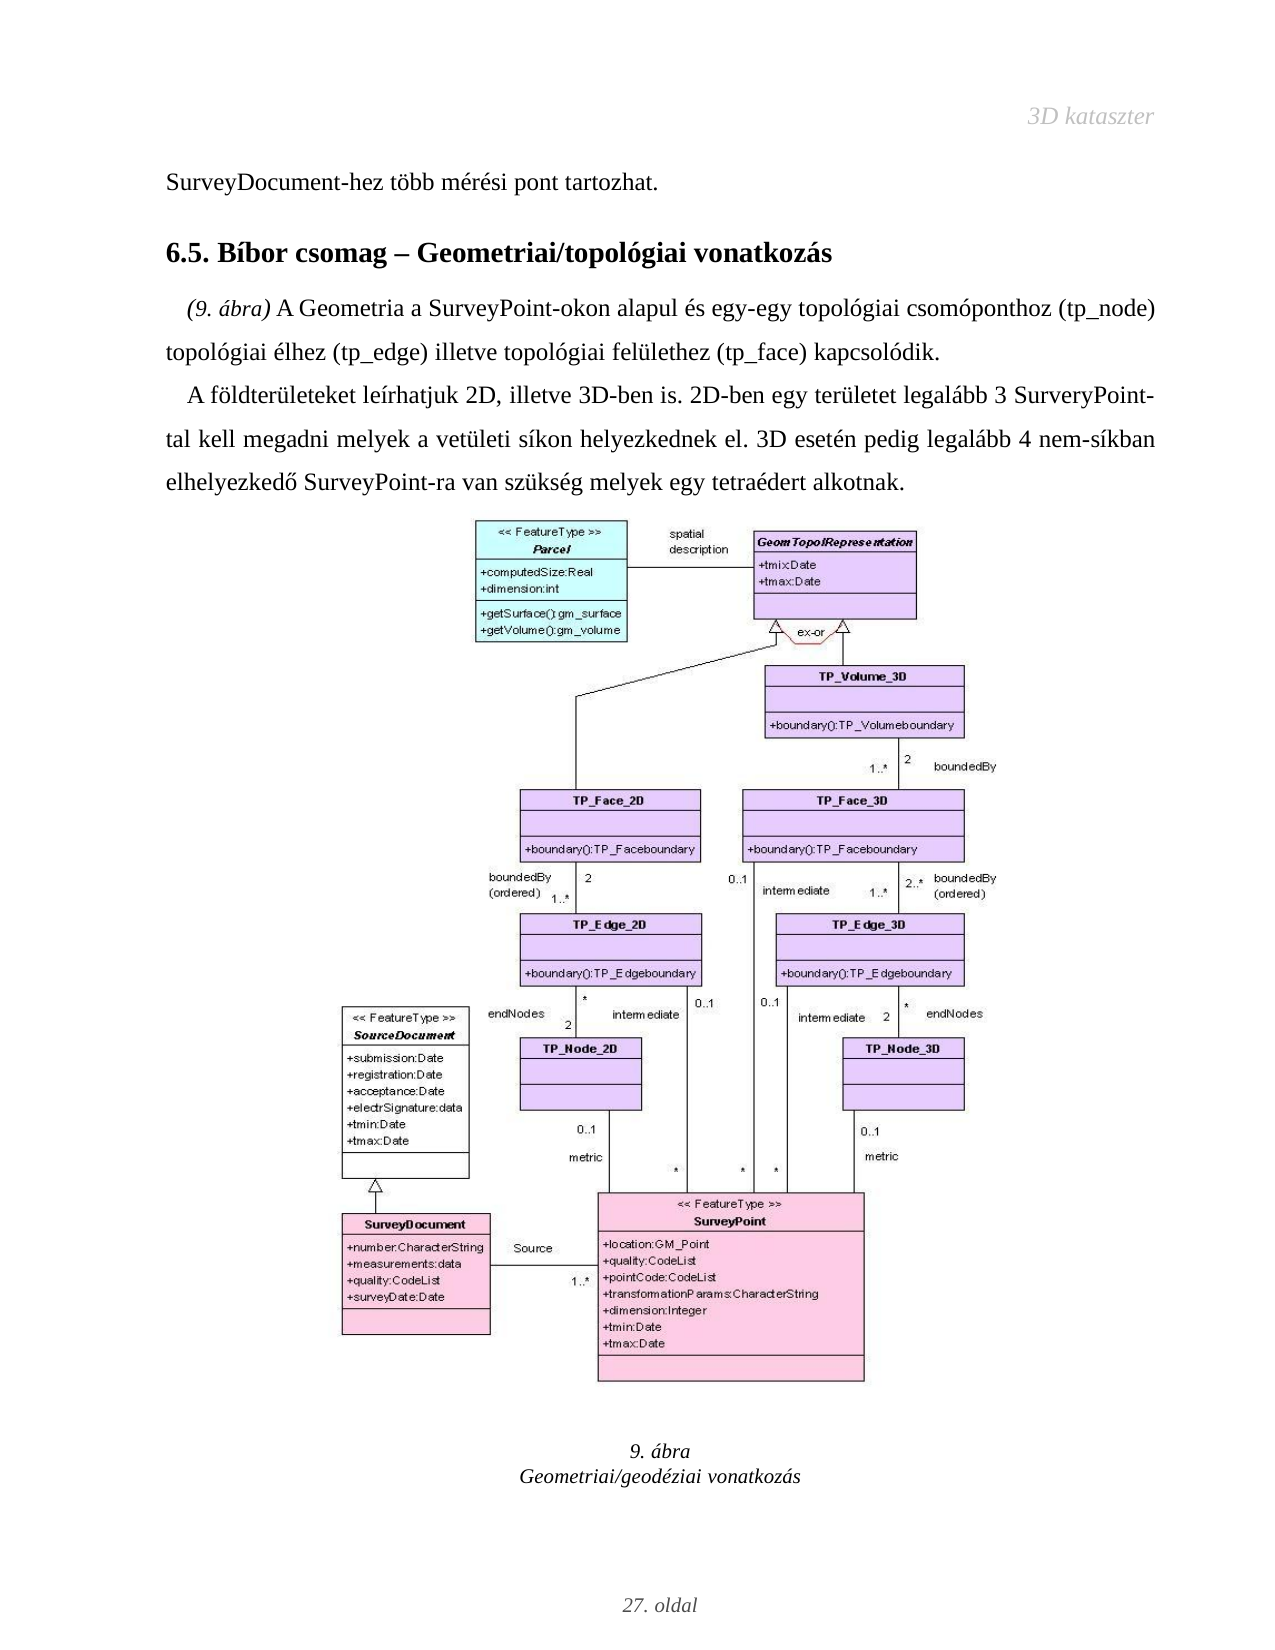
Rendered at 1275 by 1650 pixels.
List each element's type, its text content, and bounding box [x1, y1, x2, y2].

text (9. ábra) A Geometria a SurveyPoint-okon alapul és egy-egy topológiai csomóponthoz (tp_node) topológiai élhez (tp_edge) illetve topológiai felülethez (tp_face) kapcsolódik. [166, 293, 1156, 366]
text SurveyDocument-hez több mérési pont tartozhat. [166, 167, 1156, 196]
text A földterületeket leírhatjuk 2D, illetve 3D-ben is. 2D-ben egy területet legalább 3 SurveryPoint-tal kell megadni melyek a vetületi síkon helyezkednek el. 3D esetén pedig legalább 4 nem-síkban elhelyezkedő SurveyPoint-ra van szükség melyek egy tetraédert alkotnak. [166, 380, 1156, 496]
picture [186, 510, 1025, 1425]
text 9. ábra [166, 1439, 1156, 1463]
text Geometriai/geodéziai vonatkozás [166, 1463, 1156, 1487]
subtitle Bíbor csomag – Geometriai/topológiai vonatkozás [166, 236, 1156, 269]
